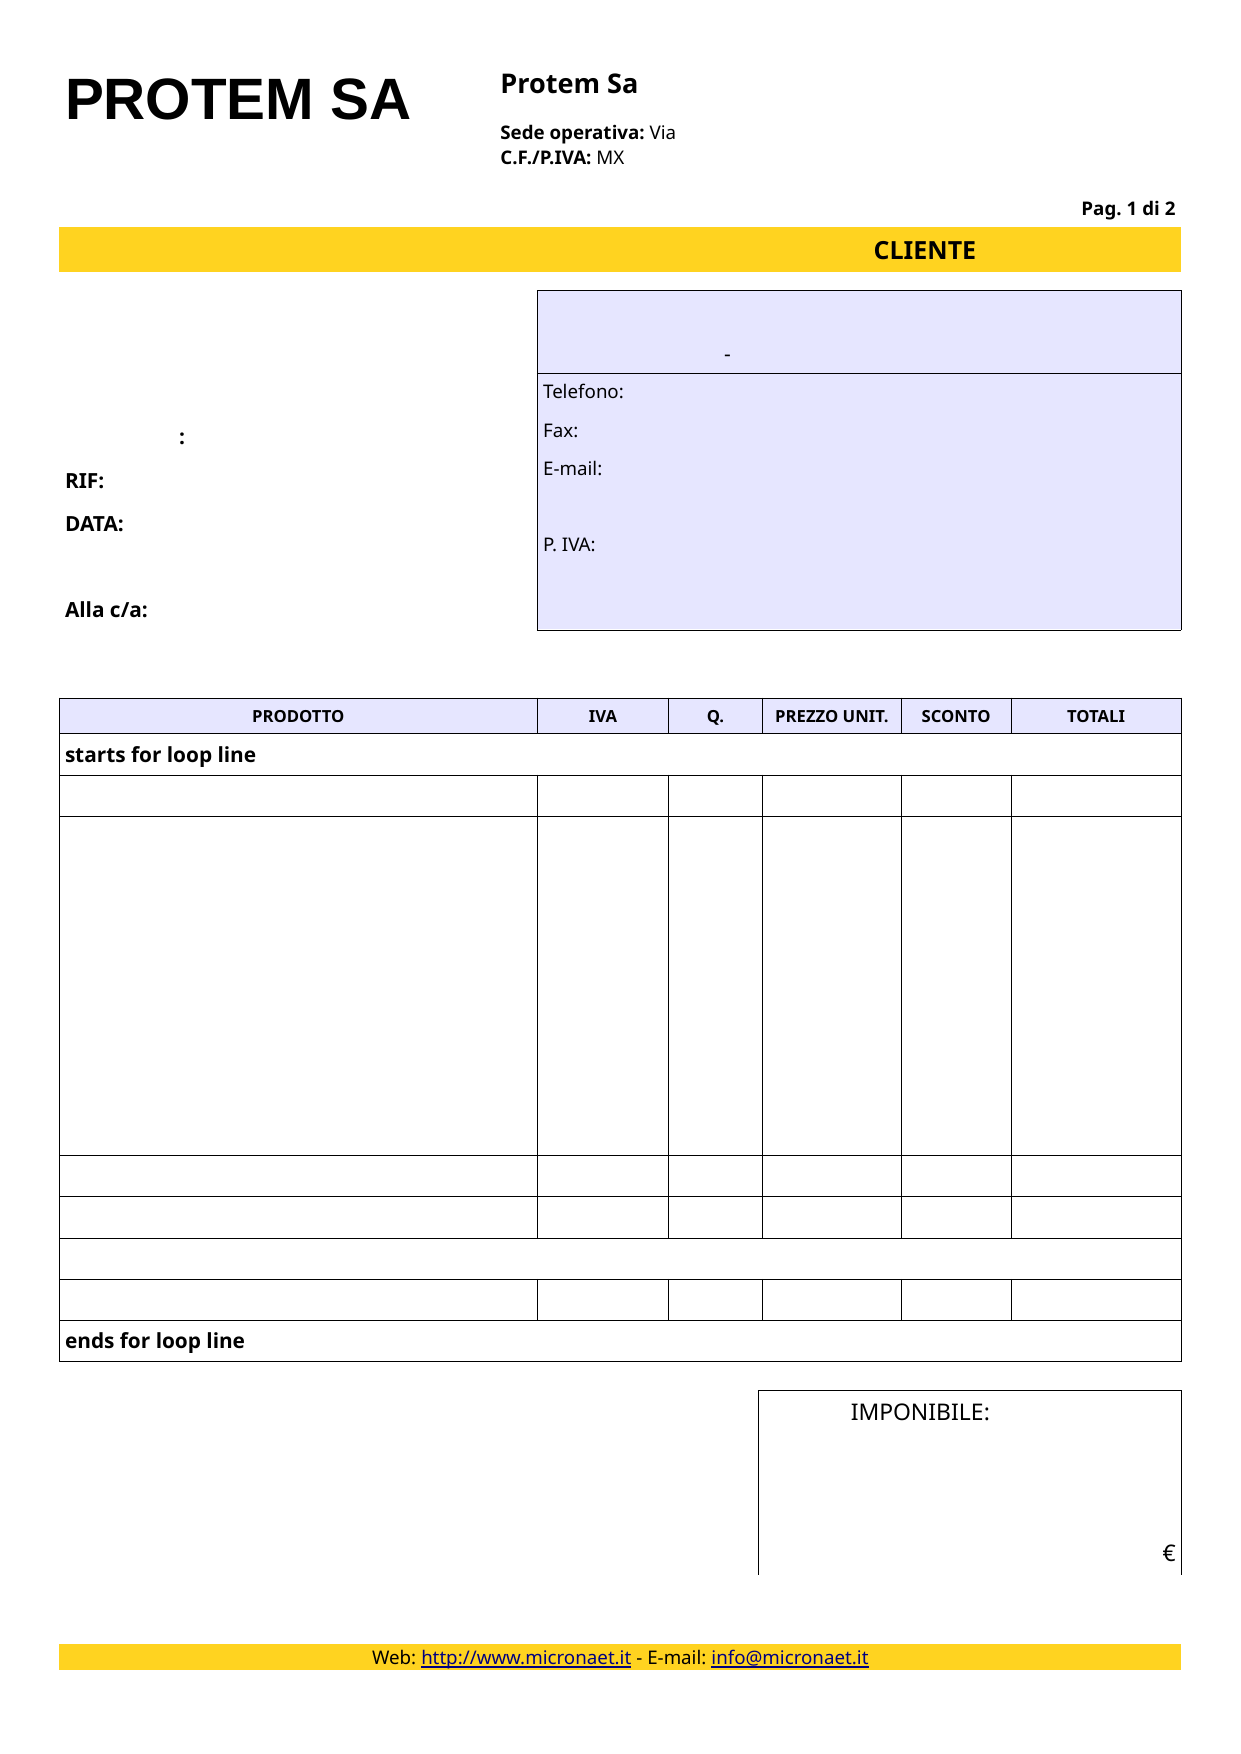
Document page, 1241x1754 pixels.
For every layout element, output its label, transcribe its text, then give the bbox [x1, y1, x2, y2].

table_header [687, 657, 1181, 698]
table_cell [902, 1197, 1011, 1238]
table_cell <l.product_uom_qty> <(l.product_uos and l.product_uos.name) or ''> [669, 817, 762, 1155]
table_cell Telefono: <o.partner_id.phone> Fax: <o.partner_id.fax> E-mail: <o.partner_id.email> <if test="o.partner_id.vat"> P. IVA: <o.partner_id.vat> </if> [538, 374, 1181, 629]
table_cell ends for loop line [60, 1321, 1181, 1361]
table_cell <formatLang(l.discount, digits=get_digits(dp='Account')) > [902, 817, 1011, 1155]
table_header TOTALI [1012, 699, 1181, 733]
table_cell <formatLang(l.price_subtotal, digits=get_digits(dp='Account'))> <o.currency_id.symbol> [1012, 817, 1181, 1155]
table_cell [669, 776, 762, 816]
table_header SCONTO [902, 699, 1011, 733]
table_cell [763, 776, 901, 816]
table_cell [669, 1156, 762, 1196]
table_cell </if> [60, 1280, 537, 1320]
table_header Q. [669, 699, 762, 733]
table_header <o.partner_id.name> <o.partner_id.street> - <o.partner_id.zip> <o.partner_id.city> [538, 291, 1181, 373]
table_header IVA [538, 699, 668, 733]
table_cell <', '.join([lt.name or '' for lt in l.tax_id])> [538, 817, 668, 1155]
table_cell <"OFFERTA" if o.state in ['draft','sent'] else "ORDINE">: <o.name> RIF: <(o.user_id and o.user_id.name) or ''> DATA: <formatLang(o.date_order, date=True) if o.date_order else ""> Alla c/a: <o.client_order_ref or ''> [59, 373, 537, 629]
table_cell [1012, 1156, 1181, 1196]
table_cell [902, 776, 1011, 816]
table_cell [538, 1280, 668, 1320]
text <setLang(o.partner_id.lang or 'it_IT')> [59, 273, 1181, 290]
table_cell <l.name> [60, 817, 537, 1155]
table_cell </if> [60, 1156, 537, 1196]
table_header PREZZO UNIT. [763, 699, 901, 733]
table_header [59, 290, 537, 373]
table_cell [538, 1197, 668, 1238]
table_cell [763, 1197, 901, 1238]
table_cell <if test="not l.product_uom_qty"> [60, 1197, 537, 1238]
table_header PRODOTTO [60, 699, 537, 733]
table_cell [1012, 776, 1181, 816]
table_cell [902, 1156, 1011, 1196]
table_cell <formatLang(l.price_unit)> <o.currency_id.symbol> [763, 817, 901, 1155]
table_cell <if test="l.product_uom_qty"> [60, 776, 537, 816]
table_cell [763, 1156, 901, 1196]
table_header [59, 657, 687, 698]
table_cell starts for loop line [60, 734, 1181, 774]
table_cell [669, 1197, 762, 1238]
table_cell [538, 776, 668, 816]
table_cell [763, 1280, 901, 1320]
table_cell <l.name> [60, 1239, 1181, 1279]
table_cell [902, 1280, 1011, 1320]
table_cell [669, 1280, 762, 1320]
table_cell [1012, 1280, 1181, 1320]
table_cell [1012, 1197, 1181, 1238]
table_cell [538, 1156, 668, 1196]
table_header <formatLang(o.amount_untaxed, digits=get_digits(dp='Account'))> € [995, 1391, 1181, 1575]
table_header IMPONIBILE: [759, 1391, 995, 1575]
